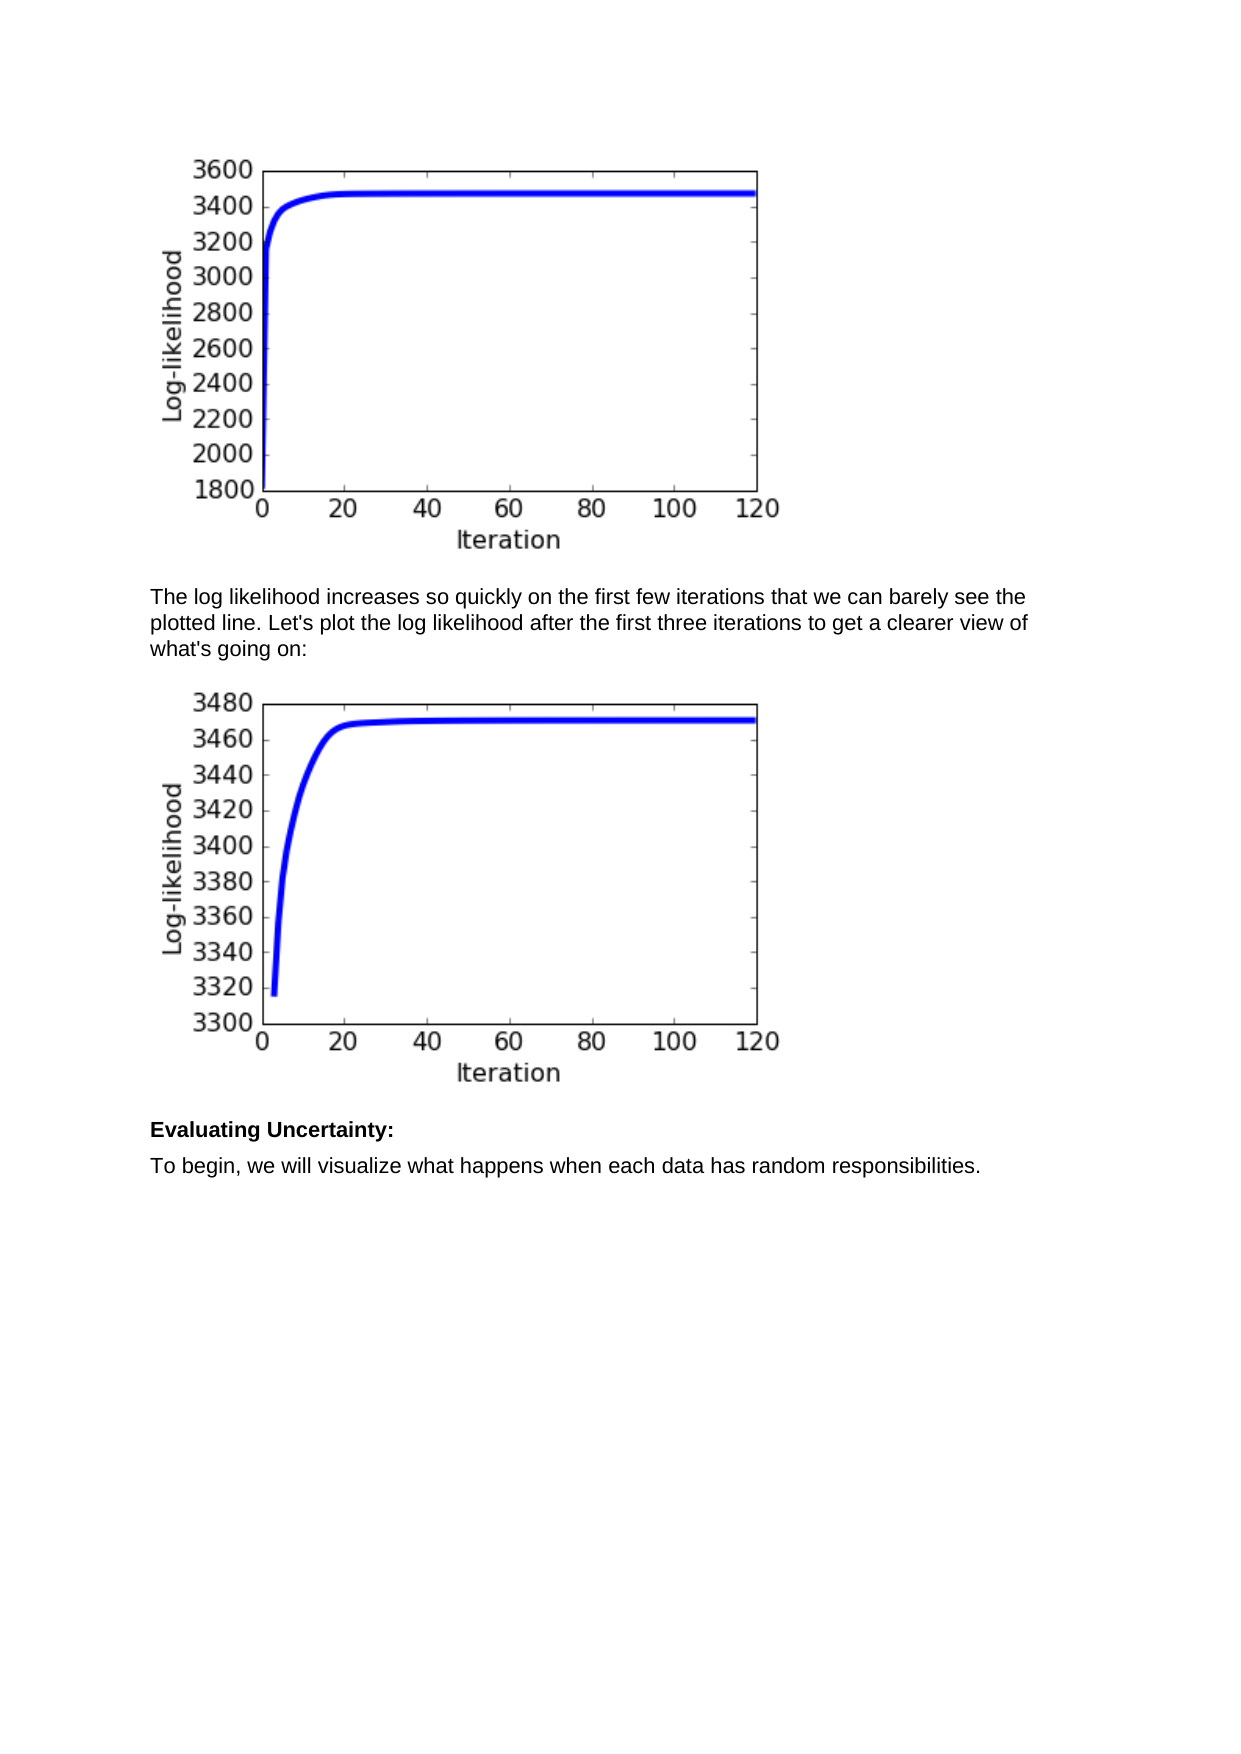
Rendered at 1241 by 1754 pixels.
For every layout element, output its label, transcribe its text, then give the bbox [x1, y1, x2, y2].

text Evaluating Uncertainty: [150, 1117, 1090, 1142]
text To begin, we will visualize what happens when each data has random responsibilities. [150, 1153, 1090, 1178]
text The log likelihood increases so quickly on the first few iterations that we can barely see the plotted line. Let's plot the log likelihood after the first three iterations to get a clearer view of what's going on: [150, 584, 1090, 661]
